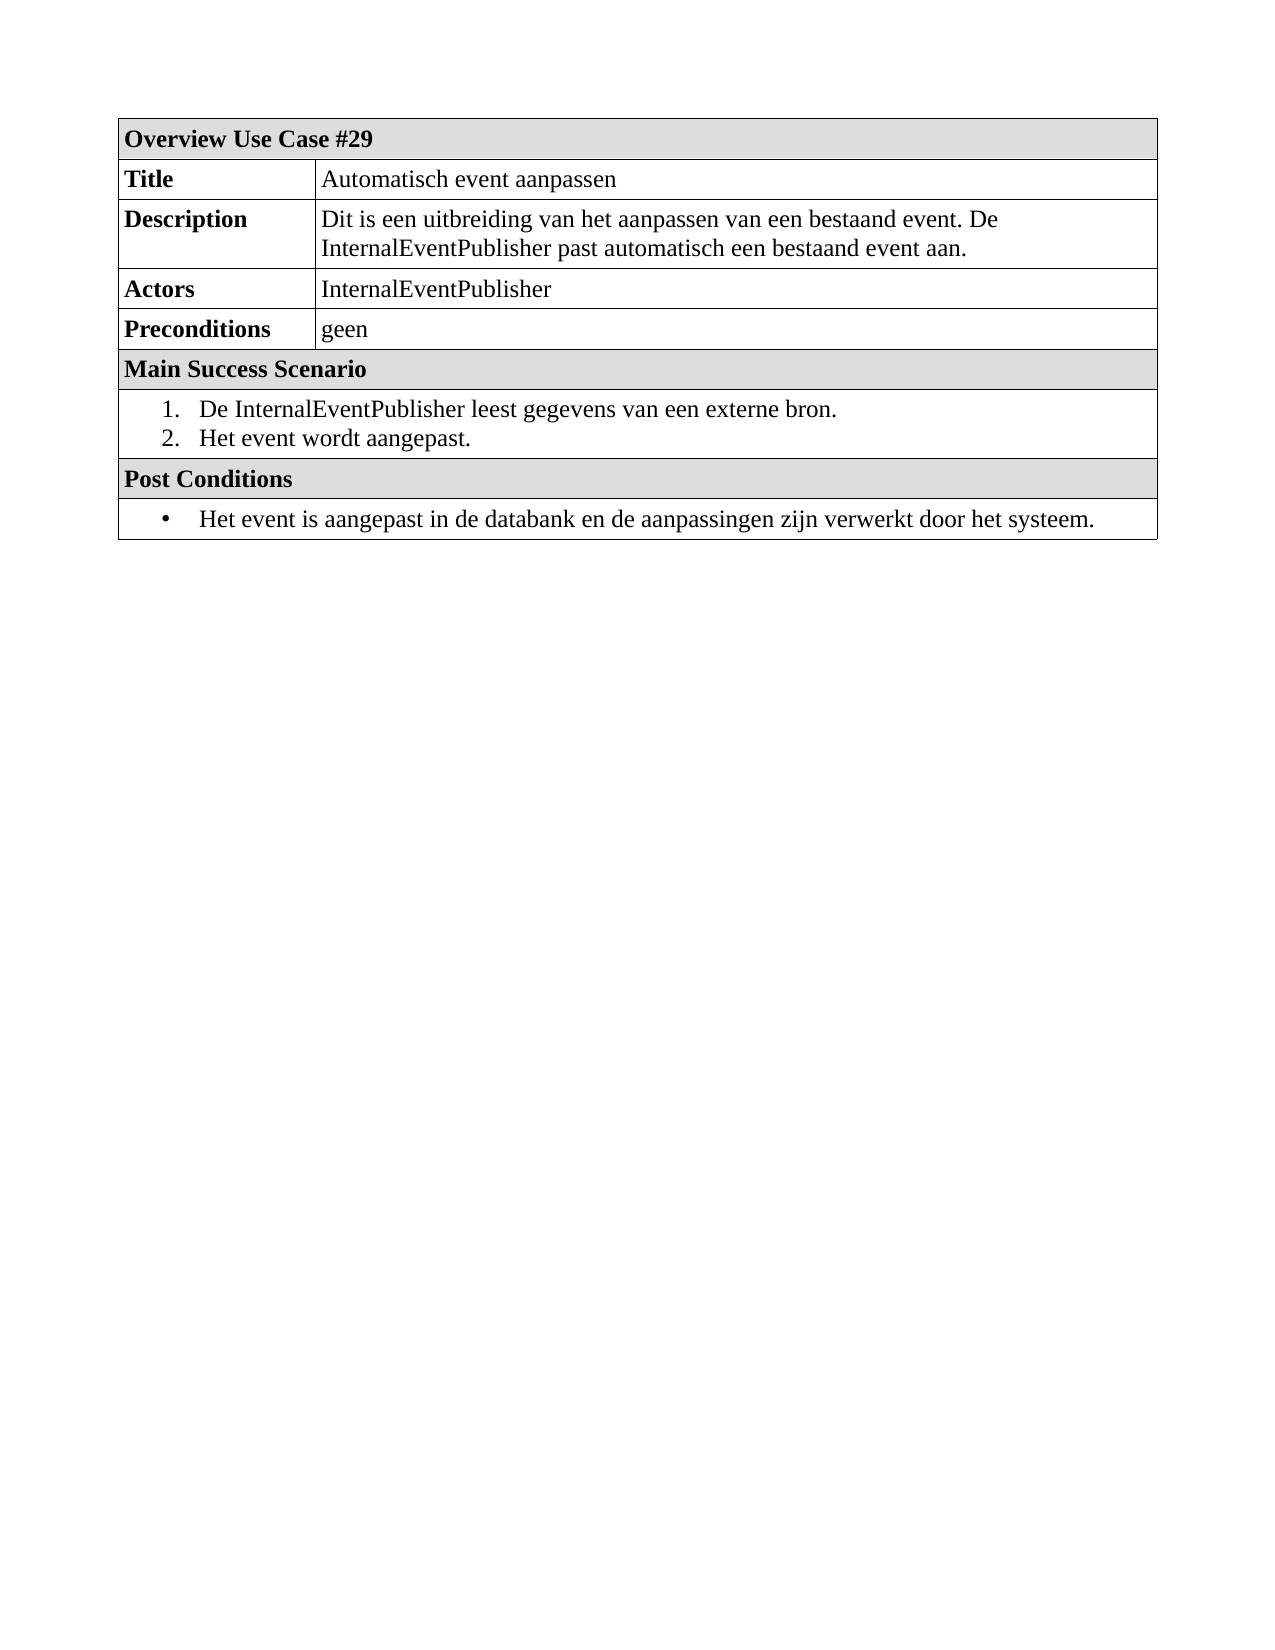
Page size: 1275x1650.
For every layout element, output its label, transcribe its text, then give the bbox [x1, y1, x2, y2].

table_cell geen [316, 309, 1157, 348]
table_cell Preconditions [119, 309, 315, 348]
table_cell Dit is een uitbreiding van het aanpassen van een bestaand event. De InternalEventPublisher past automatisch een bestaand event aan. [316, 200, 1157, 268]
table_cell De InternalEventPublisher leest gegevens van een externe bron. Het event wordt aangepast. [119, 390, 1157, 458]
table_cell Actors [119, 269, 315, 308]
table_cell Title [119, 160, 315, 199]
table_cell Main Success Scenario [119, 350, 1157, 389]
table_cell Post Conditions [119, 459, 1157, 498]
table_header Overview Use Case #29 [119, 119, 1157, 158]
table_cell InternalEventPublisher [316, 269, 1157, 308]
table_cell Automatisch event aanpassen [316, 160, 1157, 199]
table_cell Het event is aangepast in de databank en de aanpassingen zijn verwerkt door het systeem. [119, 499, 1157, 538]
table_cell Description [119, 200, 315, 268]
